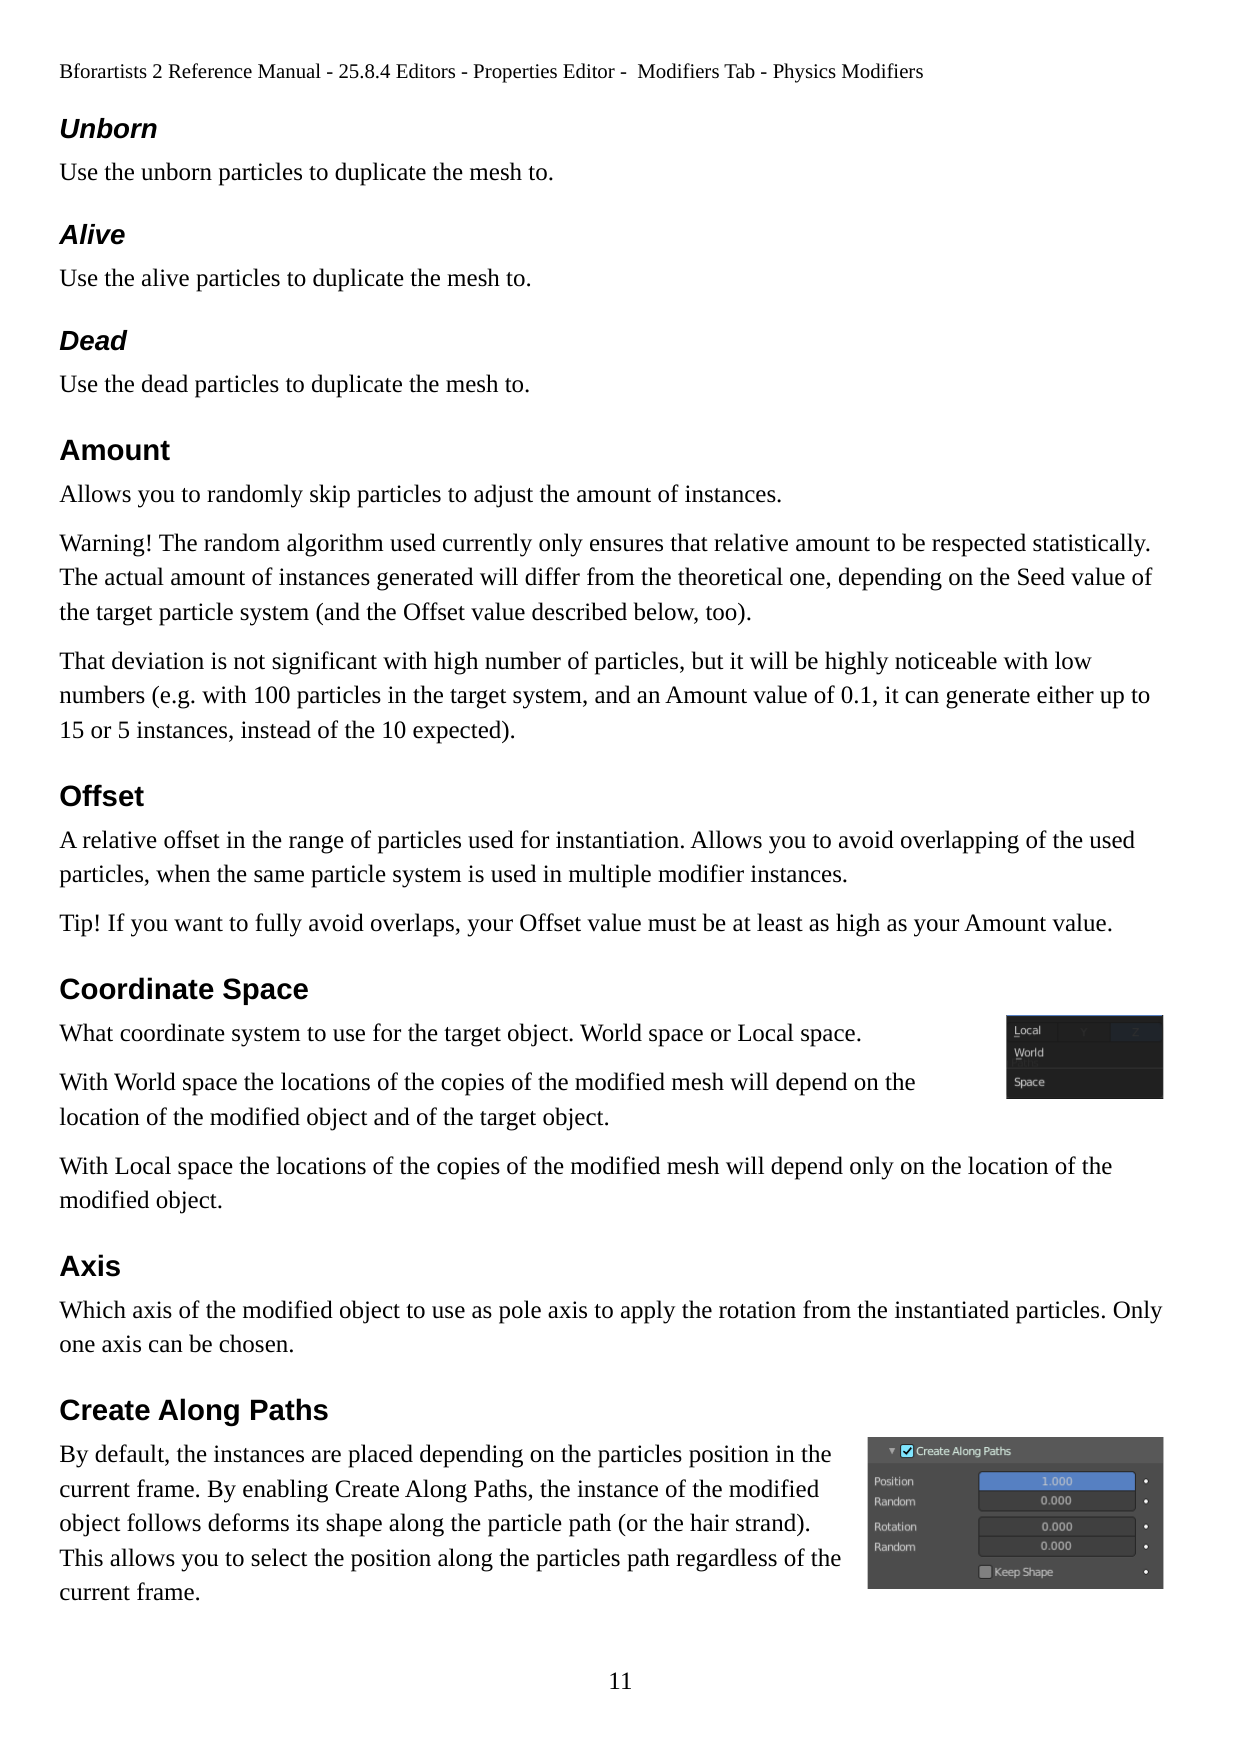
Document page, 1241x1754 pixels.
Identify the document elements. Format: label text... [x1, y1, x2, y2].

text With Local space the locations of the copies of the modified mesh will depend only on the location of the modified object. [59, 1151, 1181, 1214]
text By default, the instances are placed depending on the particles position in the current frame. By enabling Create Along Paths, the instance of the modified object follows deforms its shape along the particle path (or the hair strand). This allows you to select the position along the particles path regardless of the current frame. [59, 1439, 1181, 1606]
text What coordinate system to use for the target object. World space or Local space. [59, 1018, 1006, 1047]
text Use the dead particles to duplicate the mesh to. [59, 369, 1181, 398]
subtitle Offset [59, 778, 1181, 812]
text Which axis of the modified object to use as pole axis to apply the rotation from the instantiated particles. Only one axis can be chosen. [59, 1295, 1181, 1358]
subtitle Alive [59, 218, 1181, 250]
text Warning! The random algorithm used currently only ensures that relative amount to be respected statistically. The actual amount of instances generated will differ from the theoretical one, depending on the Seed value of the target particle system (and the Offset value described below, too). [59, 528, 1181, 626]
picture [867, 1437, 1164, 1589]
text Use the unborn particles to duplicate the mesh to. [59, 157, 1181, 186]
subtitle Axis [59, 1249, 1181, 1283]
picture [1006, 1015, 1164, 1099]
subtitle Coordinate Space [59, 972, 1181, 1006]
text A relative offset in the range of particles used for instantiation. Allows you to avoid overlapping of the used particles, when the same particle system is used in multiple modifier instances. [59, 825, 1181, 888]
subtitle Amount [59, 432, 1181, 466]
subtitle Dead [59, 324, 1181, 356]
subtitle Create Along Paths [59, 1393, 1181, 1427]
text Tip! If you want to fully avoid overlaps, your Offset value must be at least as high as your Amount value. [59, 908, 1181, 937]
text That deviation is not significant with high number of particles, but it will be highly noticeable with low numbers (e.g. with 100 particles in the target system, and an Amount value of 0.1, it can generate either up to 15 or 5 instances, instead of the 10 expected). [59, 646, 1181, 743]
subtitle Unborn [59, 113, 1181, 144]
text Use the alive particles to duplicate the mesh to. [59, 263, 1181, 292]
text Allows you to randomly skip particles to adjust the amount of instances. [59, 479, 1181, 507]
text With World space the locations of the copies of the modified mesh will depend on the location of the modified object and of the target object. [59, 1067, 1181, 1130]
